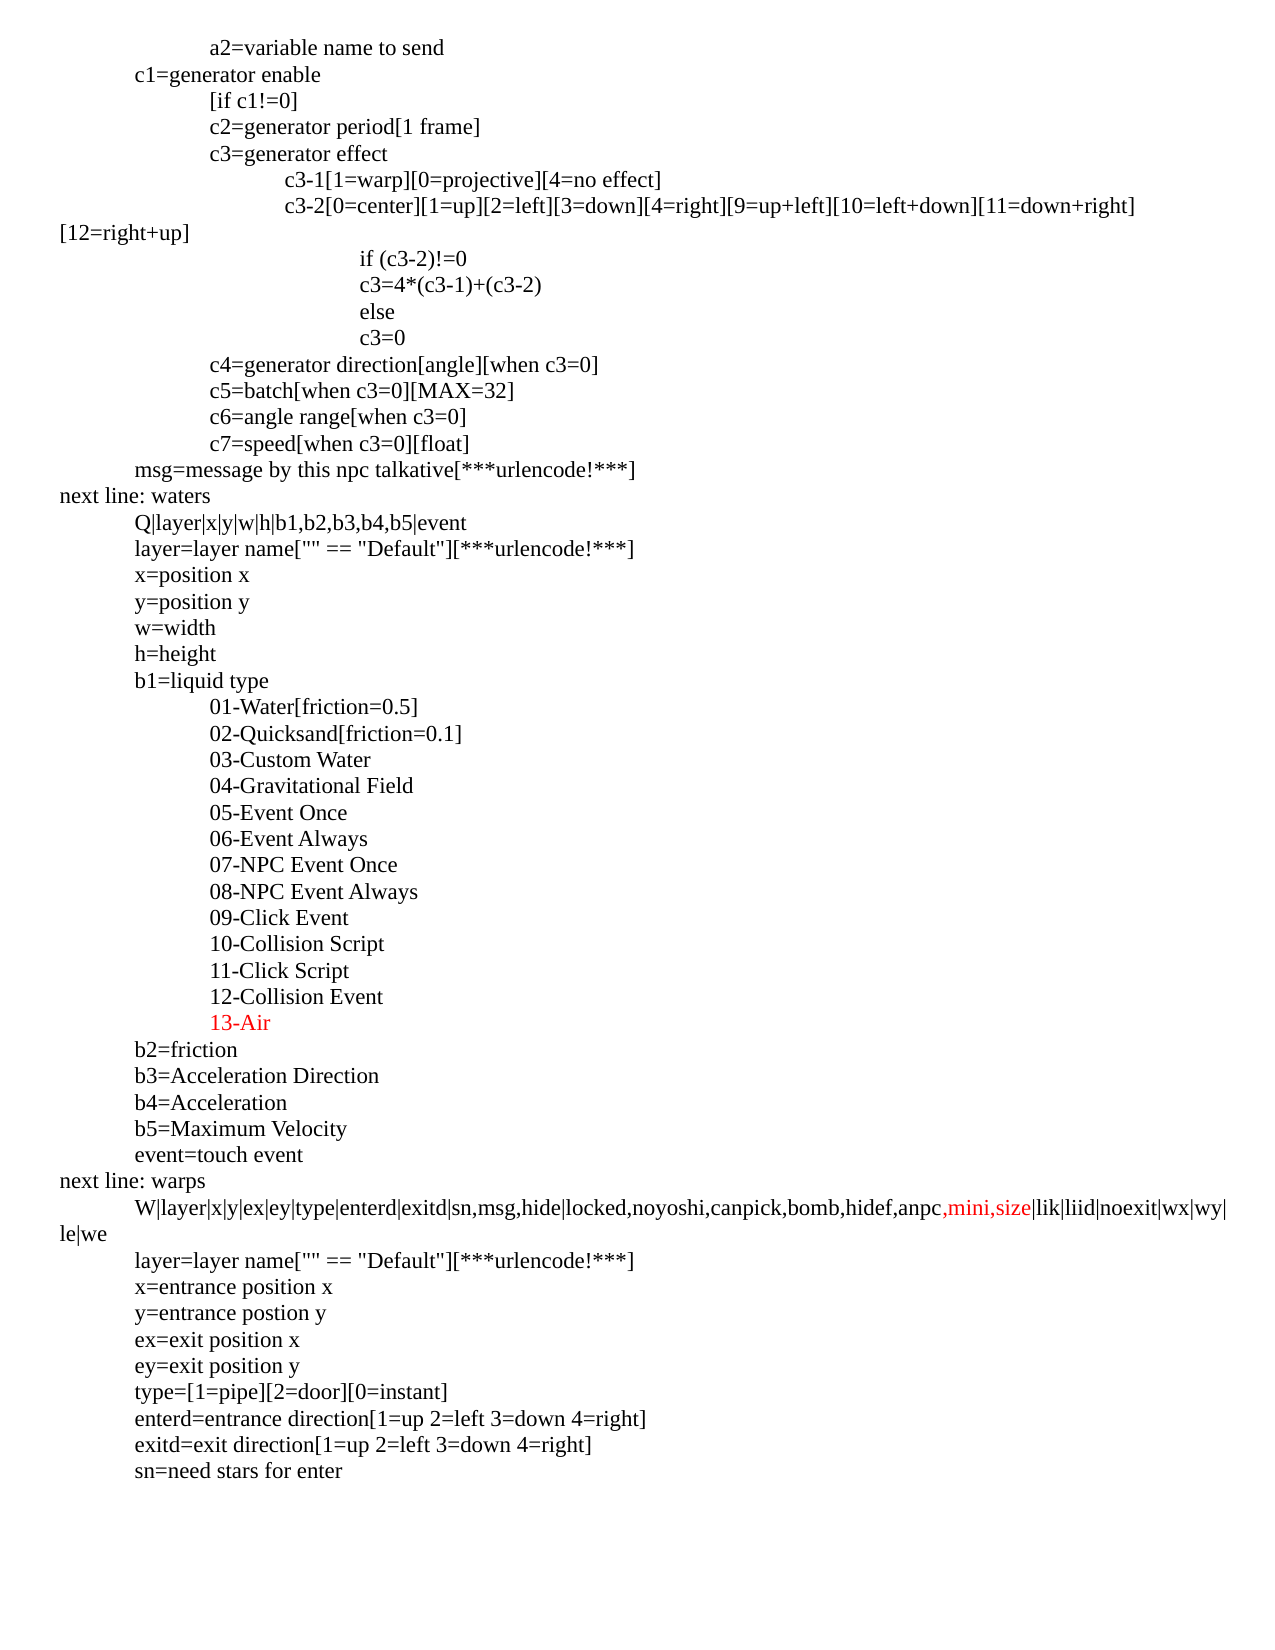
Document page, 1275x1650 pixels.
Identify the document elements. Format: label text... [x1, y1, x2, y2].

text Q|layer|x|y|w|h|b1,b2,b3,b4,b5|event [59, 509, 1234, 535]
text b1=liquid type [59, 667, 1234, 693]
text 10-Collision Script [59, 930, 1234, 957]
text else [59, 298, 1234, 324]
text type=[1=pipe][2=door][0=instant] [59, 1378, 1234, 1405]
text x=entrance position x [59, 1273, 1234, 1299]
text ex=exit position x [59, 1326, 1234, 1352]
text layer=layer name["" == "Default"][***urlencode!***] [59, 535, 1234, 561]
text msg=message by this npc talkative[***urlencode!***] [59, 456, 1234, 482]
text a2=variable name to send [59, 34, 1234, 61]
text y=position y [59, 588, 1234, 614]
text 08-NPC Event Always [59, 878, 1234, 904]
text c3-2[0=center][1=up][2=left][3=down][4=right][9=up+left][10=left+down][11=down+right][12=right+up] [59, 192, 1234, 245]
text h=height [59, 641, 1234, 667]
text 05-Event Once [59, 799, 1234, 825]
text 11-Click Script [59, 957, 1234, 983]
text layer=layer name["" == "Default"][***urlencode!***] [59, 1247, 1234, 1273]
text 12-Collision Event [59, 983, 1234, 1009]
text b3=Acceleration Direction [59, 1062, 1234, 1088]
text if (c3-2)!=0 [59, 245, 1234, 272]
text next line: waters [59, 482, 1234, 509]
text c3=0 [59, 324, 1234, 351]
text event=touch event [59, 1141, 1234, 1168]
text c3=4*(c3-1)+(c3-2) [59, 272, 1234, 298]
text 02-Quicksand[friction=0.1] [59, 719, 1234, 746]
text 04-Gravitational Field [59, 772, 1234, 799]
text c6=angle range[when c3=0] [59, 403, 1234, 430]
text c7=speed[when c3=0][float] [59, 430, 1234, 456]
text 13-Air [59, 1009, 1234, 1036]
text c1=generator enable [59, 61, 1234, 87]
text enterd=entrance direction[1=up 2=left 3=down 4=right] [59, 1405, 1234, 1431]
text w=width [59, 614, 1234, 641]
text exitd=exit direction[1=up 2=left 3=down 4=right] [59, 1431, 1234, 1457]
text c2=generator period[1 frame] [59, 113, 1234, 140]
text c3=generator effect [59, 140, 1234, 166]
text x=position x [59, 561, 1234, 588]
text [if c1!=0] [59, 87, 1234, 113]
text 09-Click Event [59, 904, 1234, 930]
text b4=Acceleration [59, 1088, 1234, 1115]
text 07-NPC Event Once [59, 851, 1234, 878]
text b2=friction [59, 1036, 1234, 1062]
text c5=batch[when c3=0][MAX=32] [59, 377, 1234, 403]
text y=entrance postion y [59, 1299, 1234, 1326]
text 01-Water[friction=0.5] [59, 693, 1234, 719]
text b5=Maximum Velocity [59, 1115, 1234, 1141]
text 03-Custom Water [59, 746, 1234, 772]
text next line: warps [59, 1168, 1234, 1194]
text W|layer|x|y|ex|ey|type|enterd|exitd|sn,msg,hide|locked,noyoshi,canpick,bomb,hidef,anpc,mini,size|lik|liid|noexit|wx|wy|le|we [59, 1194, 1234, 1247]
text c3-1[1=warp][0=projective][4=no effect] [59, 166, 1234, 192]
text 06-Event Always [59, 825, 1234, 851]
text ey=exit position y [59, 1352, 1234, 1378]
text sn=need stars for enter [59, 1457, 1234, 1484]
text c4=generator direction[angle][when c3=0] [59, 351, 1234, 377]
